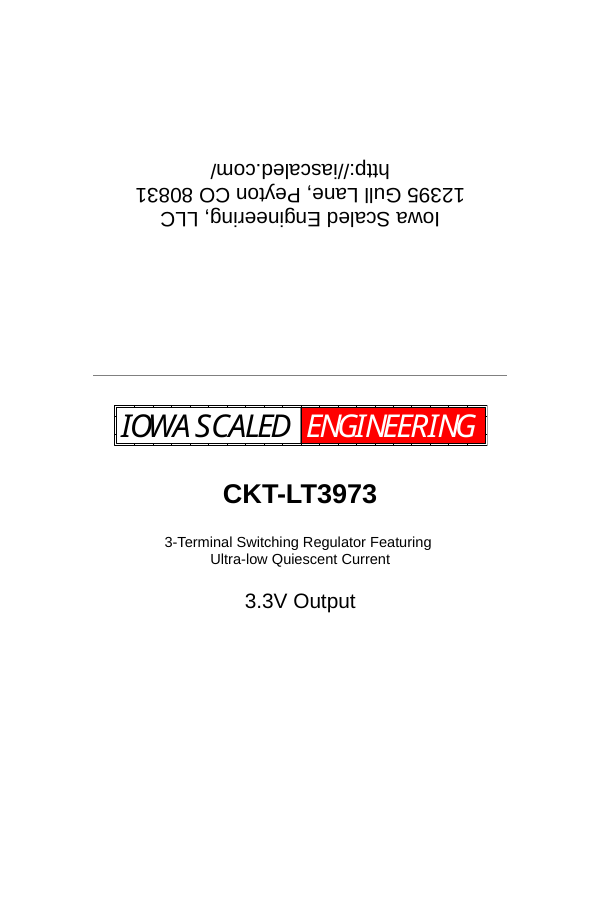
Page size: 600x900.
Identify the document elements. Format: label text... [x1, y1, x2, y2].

text 3.3V Output [37, 589, 562, 613]
text CKT-LT3973 [37, 478, 562, 509]
text 3-Terminal Switching Regulator Featuring Ultra-low Quiescent Current [75, 533, 525, 567]
